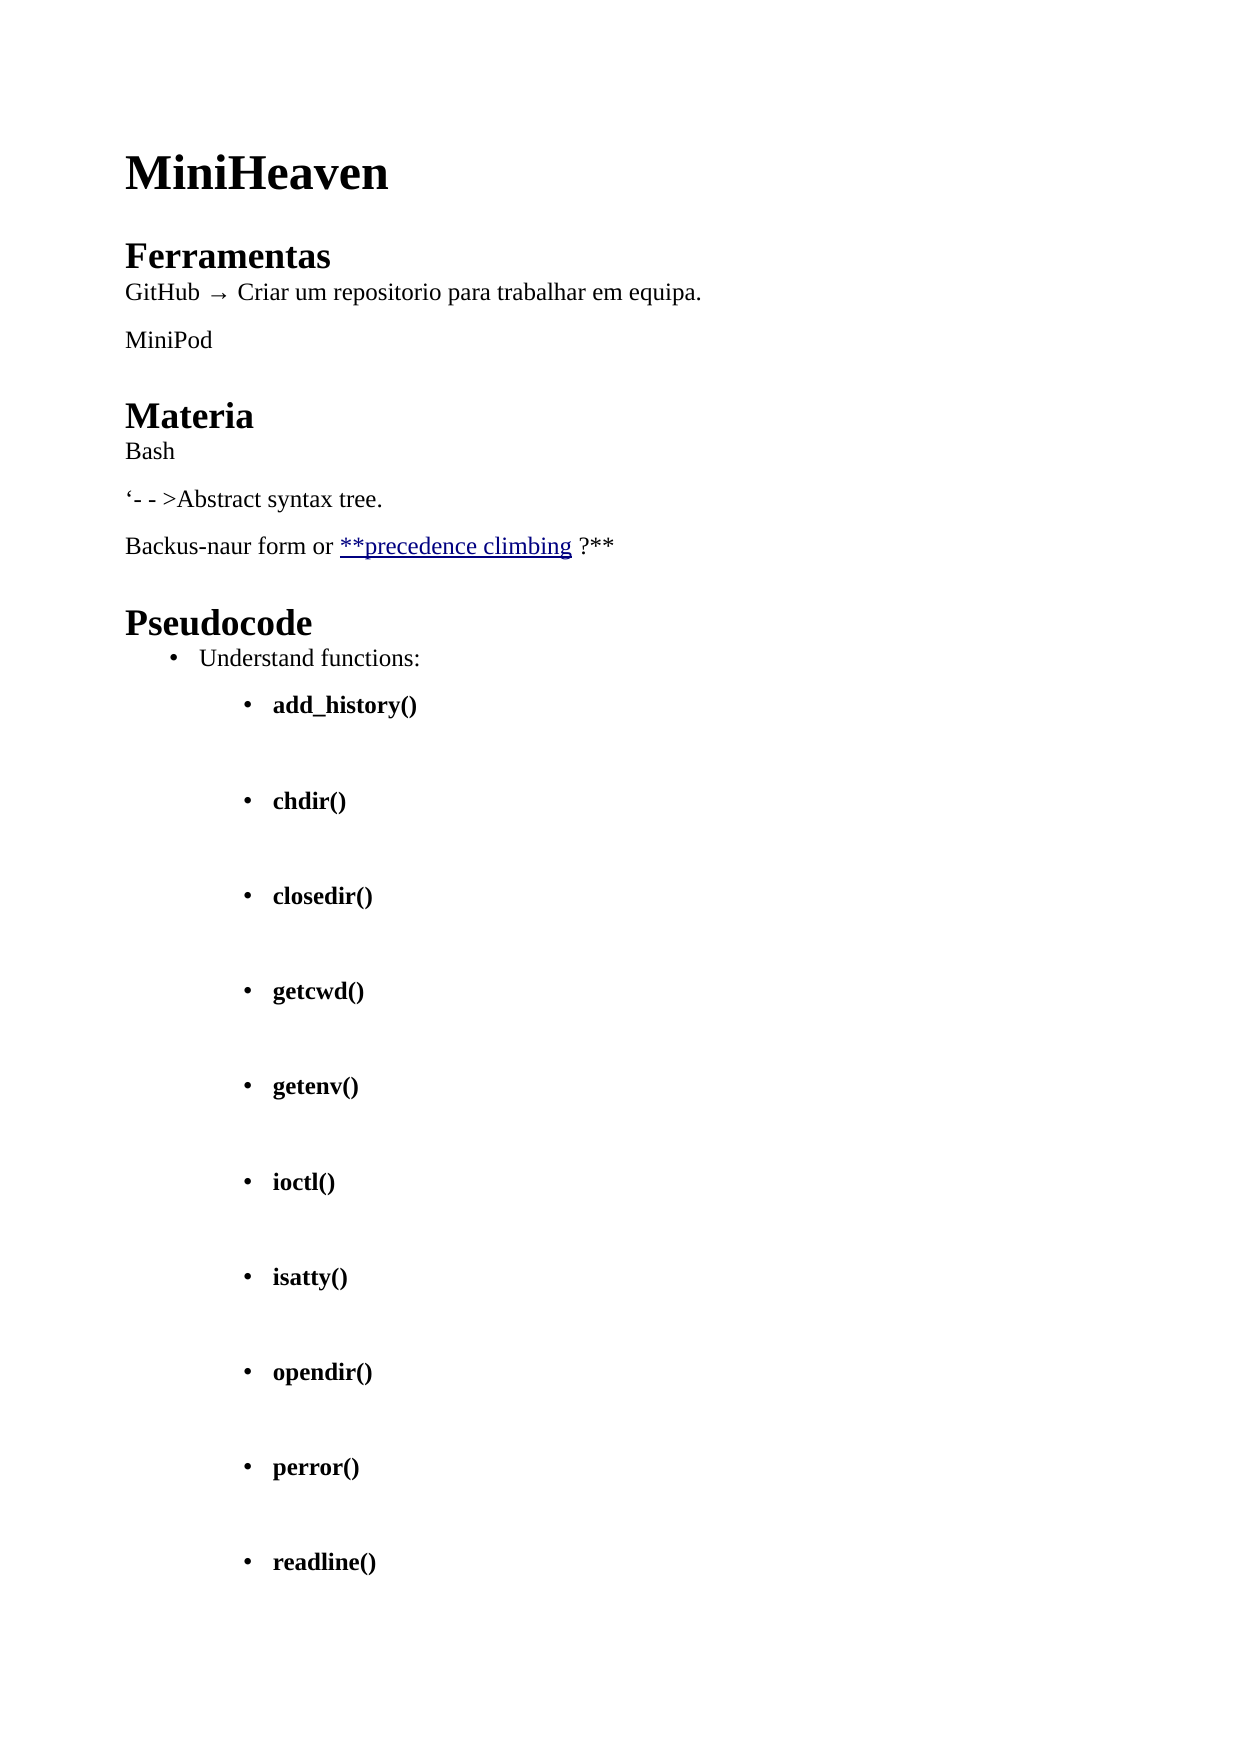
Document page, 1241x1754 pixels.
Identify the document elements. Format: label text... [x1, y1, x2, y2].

subtitle Pseudocode [125, 600, 1123, 643]
list perror() [243, 1452, 1123, 1481]
list closedir() [243, 881, 1123, 910]
list add_history() [243, 691, 1123, 719]
subtitle Materia [125, 393, 1123, 436]
list getenv() [243, 1071, 1123, 1100]
list isatty() [243, 1262, 1123, 1291]
list chdir() [243, 786, 1123, 814]
text MiniPod [125, 325, 1123, 353]
list opendir() [243, 1357, 1123, 1386]
list getcwd() [243, 976, 1123, 1005]
subtitle Ferramentas [125, 234, 1123, 277]
text Bash [125, 436, 1123, 465]
text GitHub → Criar um repositorio para trabalhar em equipa. [125, 277, 1123, 306]
text ‘- - >Abstract syntax tree. [125, 484, 1123, 513]
list readline() [243, 1547, 1123, 1576]
list ioctl() [243, 1167, 1123, 1195]
subtitle MiniHeaven [125, 143, 1123, 201]
text Backus-naur form or **precedence climbing ?** [125, 531, 1123, 560]
list Understand functions: [169, 643, 1123, 672]
